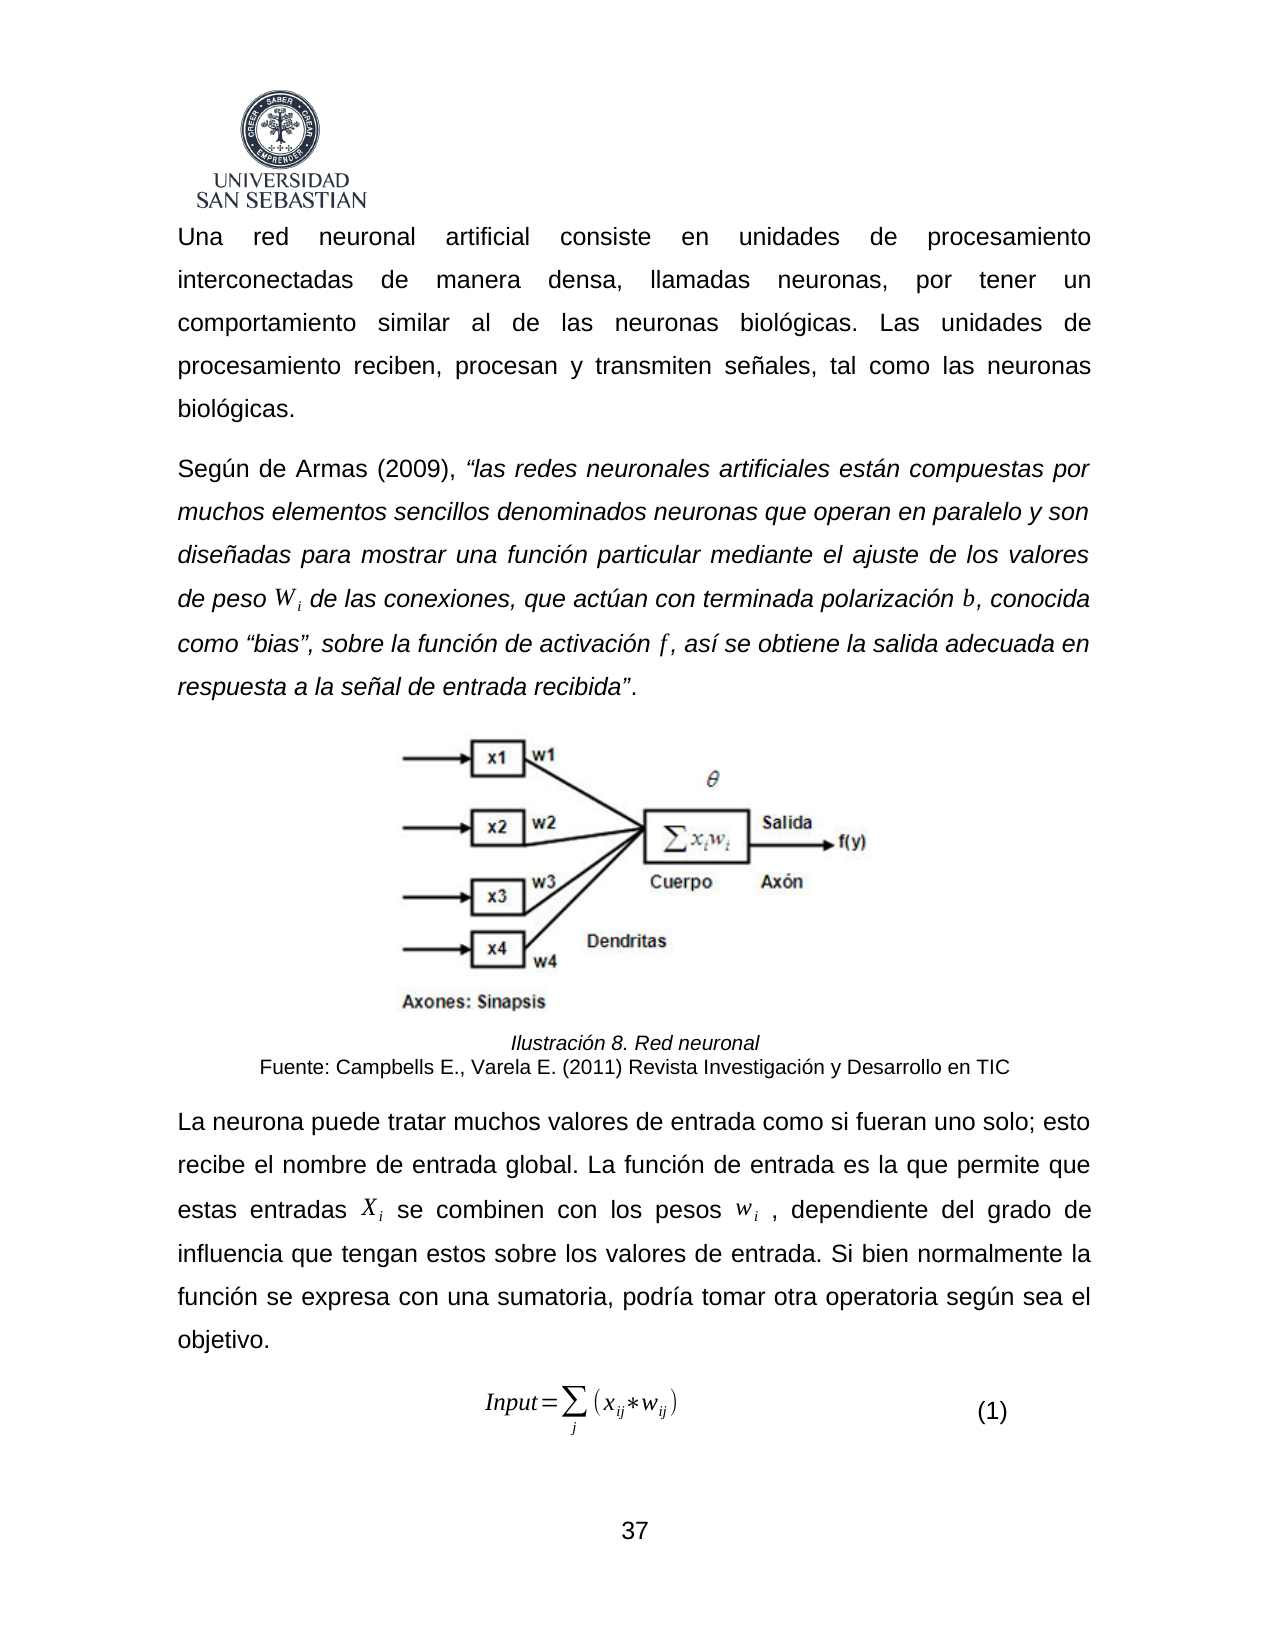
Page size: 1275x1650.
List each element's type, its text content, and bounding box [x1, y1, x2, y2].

text Según de Armas (2009), “las redes neuronales artificiales están compuestas por muchos elementos sencillos denominados neuronas que operan en paralelo y son diseñadas para mostrar una función particular mediante el ajuste de los valores de peso de las conexiones, que actúan con terminada polarización , conocida como “bias”, sobre la función de activación , así se obtiene la salida adecuada en respuesta a la señal de entrada recibida”. [177, 454, 1093, 701]
text (1) [325, 1385, 1093, 1436]
picture [396, 731, 874, 1017]
picture [177, 76, 387, 222]
text La neurona puede tratar muchos valores de entrada como si fueran uno solo; esto recibe el nombre de entrada global. La función de entrada es la que permite que estas entradas se combinen con los pesos , dependiente del grado de influencia que tengan estos sobre los valores de entrada. Si bien normalmente la función se expresa con una sumatoria, podría tomar otra operatoria según sea el objetivo. [177, 1107, 1093, 1354]
text Una red neuronal artificial consiste en unidades de procesamiento interconectadas de manera densa, llamadas neuronas, por tener un comportamiento similar al de las neuronas biológicas. Las unidades de procesamiento reciben, procesan y transmiten señales, tal como las neuronas biológicas. [177, 222, 1093, 423]
text Fuente: Campbells E., Varela E. (2011) Revista Investigación y Desarrollo en TIC [177, 1055, 1093, 1079]
text Ilustración 8. Red neuronal [177, 1031, 1093, 1055]
